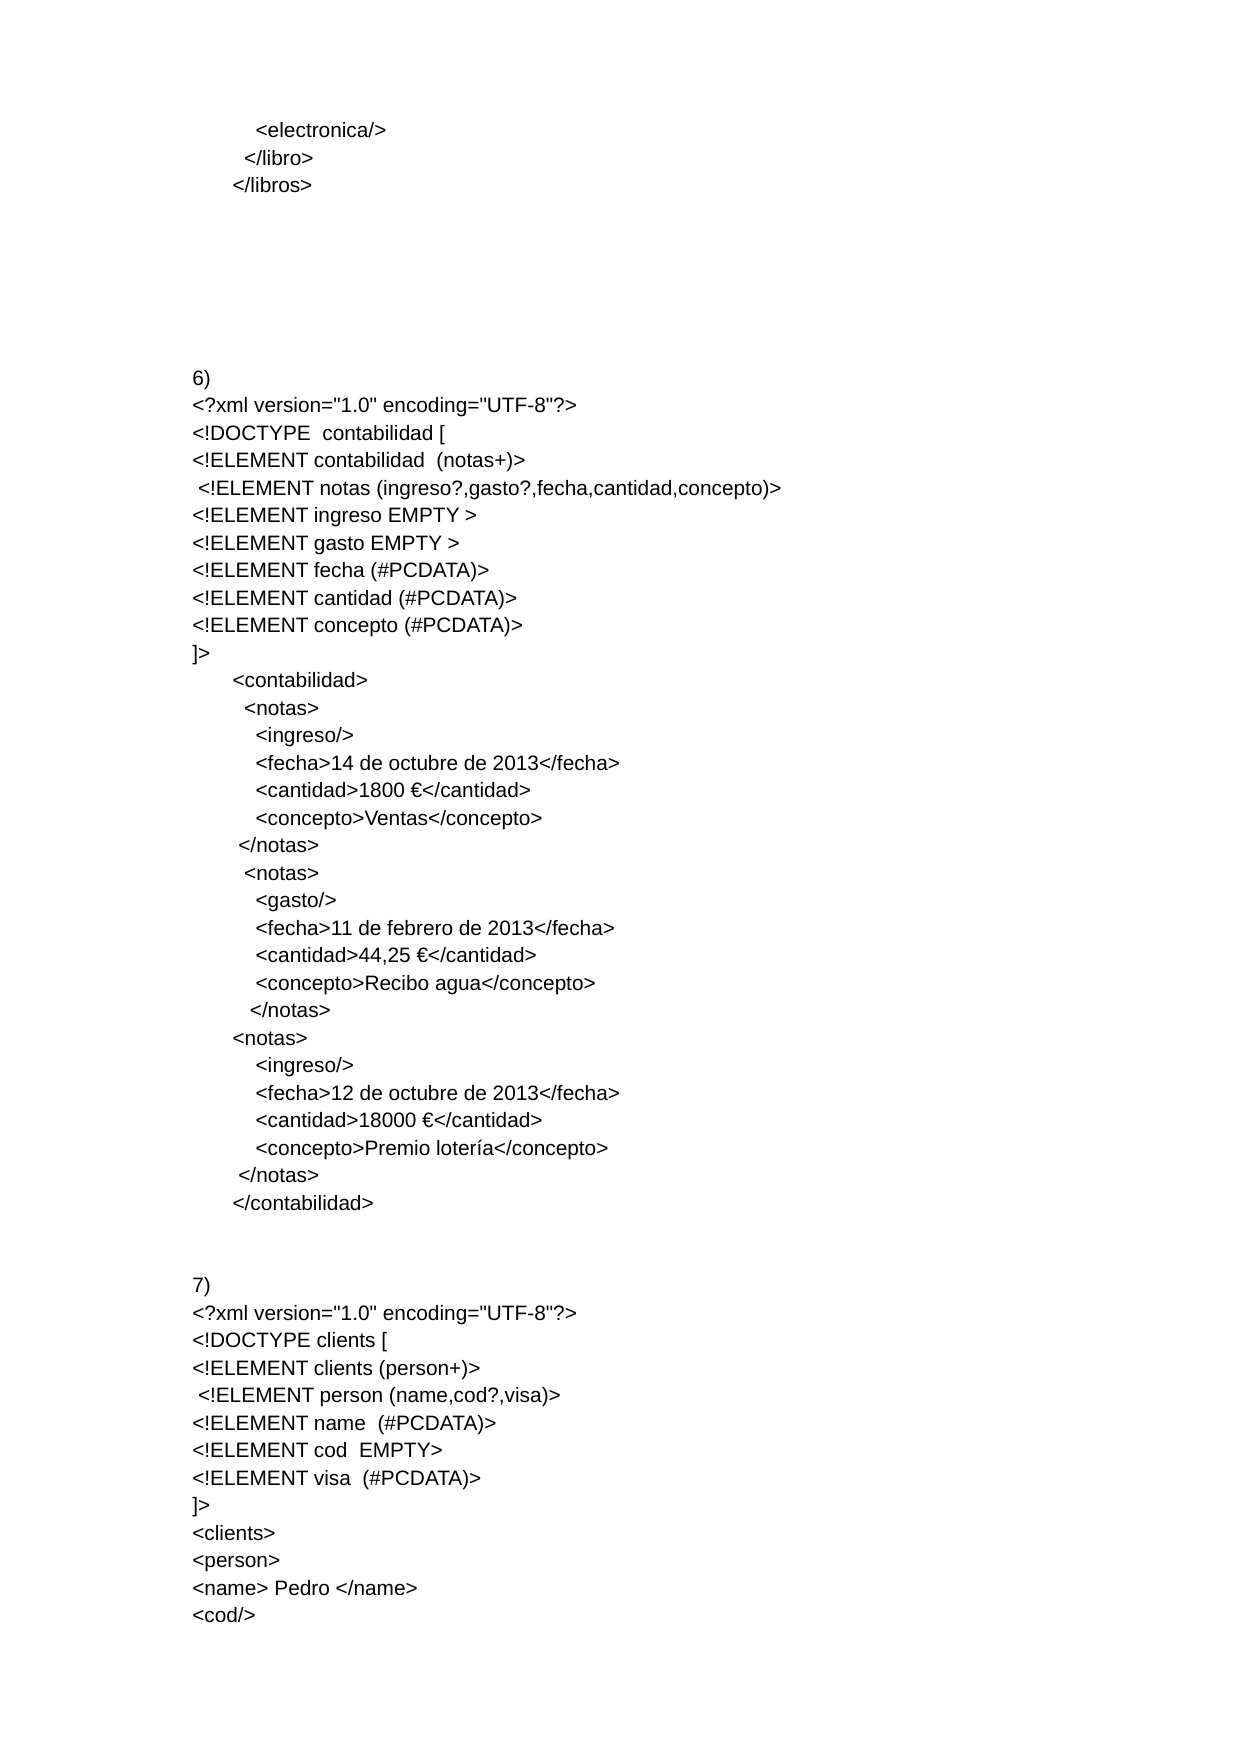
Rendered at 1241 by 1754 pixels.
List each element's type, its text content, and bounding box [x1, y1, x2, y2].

text <!ELEMENT contabilidad (notas+)> [192, 448, 1122, 472]
text <cantidad>18000 €</cantidad> [192, 1108, 1122, 1132]
text <concepto>Recibo agua</concepto> [192, 971, 1122, 994]
text <clients> [192, 1521, 1122, 1544]
text <ingreso/> [192, 1053, 1122, 1077]
text <fecha>12 de octubre de 2013</fecha> [192, 1081, 1122, 1104]
text <ingreso/> [192, 723, 1122, 747]
text ]> [192, 1493, 1122, 1517]
text <!ELEMENT ingreso EMPTY > [192, 503, 1122, 527]
text <cantidad>44,25 €</cantidad> [192, 943, 1122, 967]
text <name> Pedro </name> [192, 1576, 1122, 1599]
text <!ELEMENT gasto EMPTY > [192, 531, 1122, 554]
text <fecha>11 de febrero de 2013</fecha> [192, 916, 1122, 939]
text <electronica/> [192, 118, 1122, 142]
text <notas> [192, 861, 1122, 884]
text <notas> [192, 696, 1122, 719]
text <notas> [192, 1026, 1122, 1049]
text <!ELEMENT concepto (#PCDATA)> [192, 613, 1122, 637]
text <cod/> [192, 1603, 1122, 1627]
text </contabilidad> [192, 1191, 1122, 1214]
text <concepto>Premio lotería</concepto> [192, 1136, 1122, 1159]
text <!ELEMENT clients (person+)> [192, 1356, 1122, 1379]
text </notas> [192, 998, 1122, 1022]
text <gasto/> [192, 888, 1122, 912]
text <!ELEMENT notas (ingreso?,gasto?,fecha,cantidad,concepto)> [192, 476, 1122, 499]
text <?xml version="1.0" encoding="UTF-8"?> [192, 393, 1122, 417]
text <!ELEMENT cantidad (#PCDATA)> [192, 586, 1122, 609]
text <!ELEMENT person (name,cod?,visa)> [192, 1383, 1122, 1407]
text </libros> [192, 173, 1122, 197]
text ]> [192, 641, 1122, 664]
text <!DOCTYPE clients [ [192, 1328, 1122, 1352]
text </notas> [192, 833, 1122, 857]
text </libro> [192, 146, 1122, 169]
text <!ELEMENT fecha (#PCDATA)> [192, 558, 1122, 582]
text <concepto>Ventas</concepto> [192, 806, 1122, 829]
text <contabilidad> [192, 668, 1122, 692]
text <!ELEMENT visa (#PCDATA)> [192, 1466, 1122, 1489]
text </notas> [192, 1163, 1122, 1187]
text <fecha>14 de octubre de 2013</fecha> [192, 751, 1122, 774]
text <person> [192, 1548, 1122, 1572]
text <!ELEMENT cod EMPTY> [192, 1438, 1122, 1462]
text <cantidad>1800 €</cantidad> [192, 778, 1122, 802]
text 7) [192, 1273, 1122, 1297]
text 6) [192, 366, 1122, 389]
text <?xml version="1.0" encoding="UTF-8"?> [192, 1301, 1122, 1324]
text <!DOCTYPE contabilidad [ [192, 421, 1122, 444]
text <!ELEMENT name (#PCDATA)> [192, 1411, 1122, 1434]
